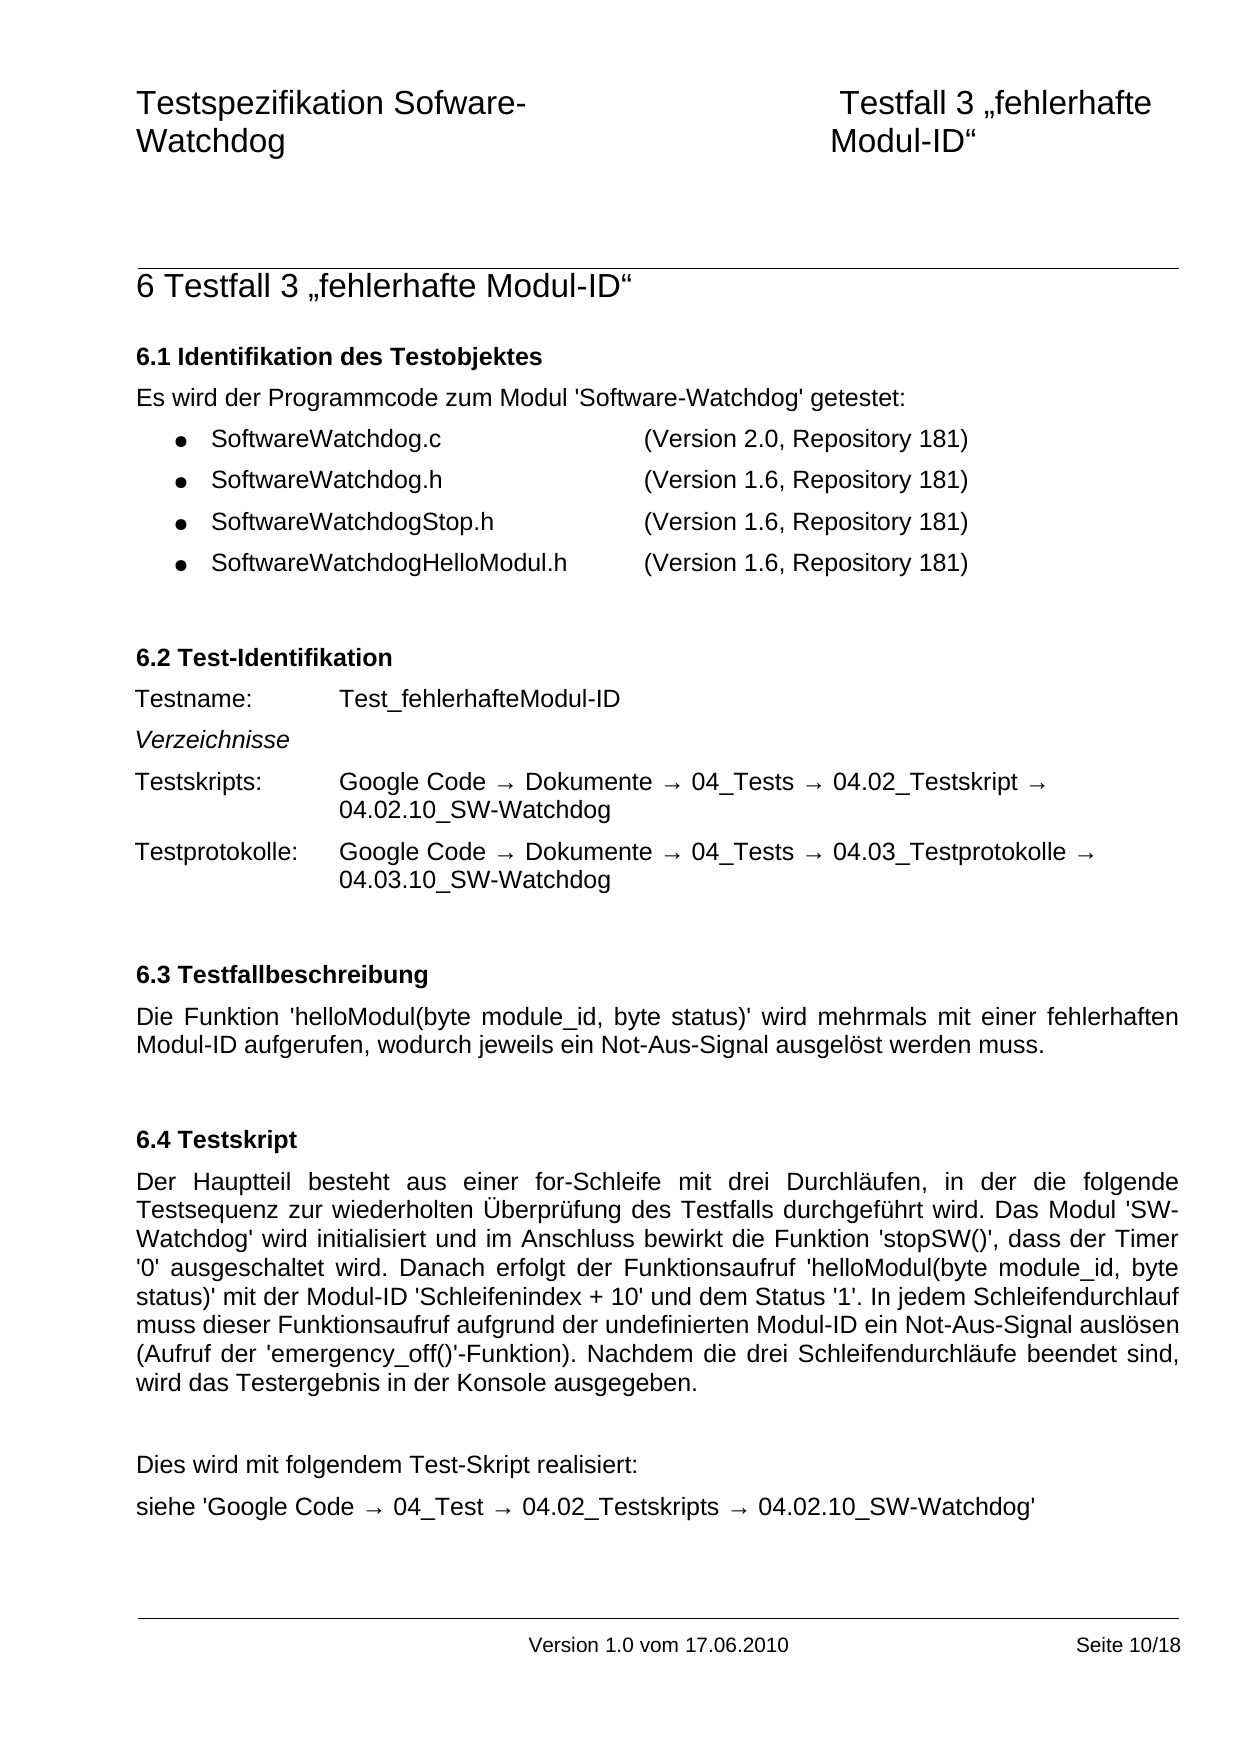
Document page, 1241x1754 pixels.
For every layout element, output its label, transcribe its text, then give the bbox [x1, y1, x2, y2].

subtitle Test-Identifikation [136, 643, 1181, 672]
list SoftwareWatchdog.h (Version 1.6, Repository 181) [173, 466, 1181, 494]
list SoftwareWatchdogStop.h (Version 1.6, Repository 181) [173, 507, 1181, 536]
text Verzeichnisse [134, 726, 1181, 754]
list SoftwareWatchdog.c (Version 2.0, Repository 181) [173, 424, 1181, 453]
list SoftwareWatchdogHelloModul.h (Version 1.6, Repository 181) [173, 548, 1181, 577]
text Dies wird mit folgendem Test-Skript realisiert: [136, 1451, 1181, 1479]
subtitle Identifikation des Testobjektes [136, 342, 1181, 371]
text siehe 'Google Code → 04_Test → 04.02_Testskripts → 04.02.10_SW-Watchdog' [136, 1492, 1181, 1521]
subtitle Testfallbeschreibung [136, 961, 1181, 989]
text Der Hauptteil besteht aus einer for-Schleife mit drei Durchläufen, in der die folgende Testsequenz zur wiederholten Überprüfung des Testfalls durchgeführt wird. Das Modul 'SW-Watchdog' wird initialisiert und im Anschluss bewirkt die Funktion 'stopSW()', dass der Timer '0' ausgeschaltet wird. Danach erfolgt der Funktionsaufruf 'helloModul(byte module_id, byte status)' mit der Modul-ID 'Schleifenindex + 10' und dem Status '1'. In jedem Schleifendurchlauf muss dieser Funktionsaufruf aufgrund der undefinierten Modul-ID ein Not-Aus-Signal auslösen (Aufruf der 'emergency_off()'-Funktion). Nachdem die drei Schleifendurchläufe beendet sind, wird das Testergebnis in der Konsole ausgegeben. [136, 1167, 1181, 1397]
text Testskripts: Google Code → Dokumente → 04_Tests → 04.02_Testskript → 04.02.10_SW-Watchdog [134, 767, 1181, 824]
text Es wird der Programmcode zum Modul 'Software-Watchdog' getestet: [136, 383, 1181, 412]
subtitle Testfall 3 „fehlerhafte Modul-ID“ [136, 289, 1181, 304]
text Die Funktion 'helloModul(byte module_id, byte status)' wird mehrmals mit einer fehlerhaften Modul-ID aufgerufen, wodurch jeweils ein Not-Aus-Signal ausgelöst werden muss. [136, 1002, 1181, 1059]
text Testprotokolle: Google Code → Dokumente → 04_Tests → 04.03_Testprotokolle → 04.03.10_SW-Watchdog [134, 837, 1181, 894]
text Testname: Test_fehlerhafteModul-ID [134, 684, 1181, 713]
subtitle Testskript [136, 1126, 1181, 1154]
